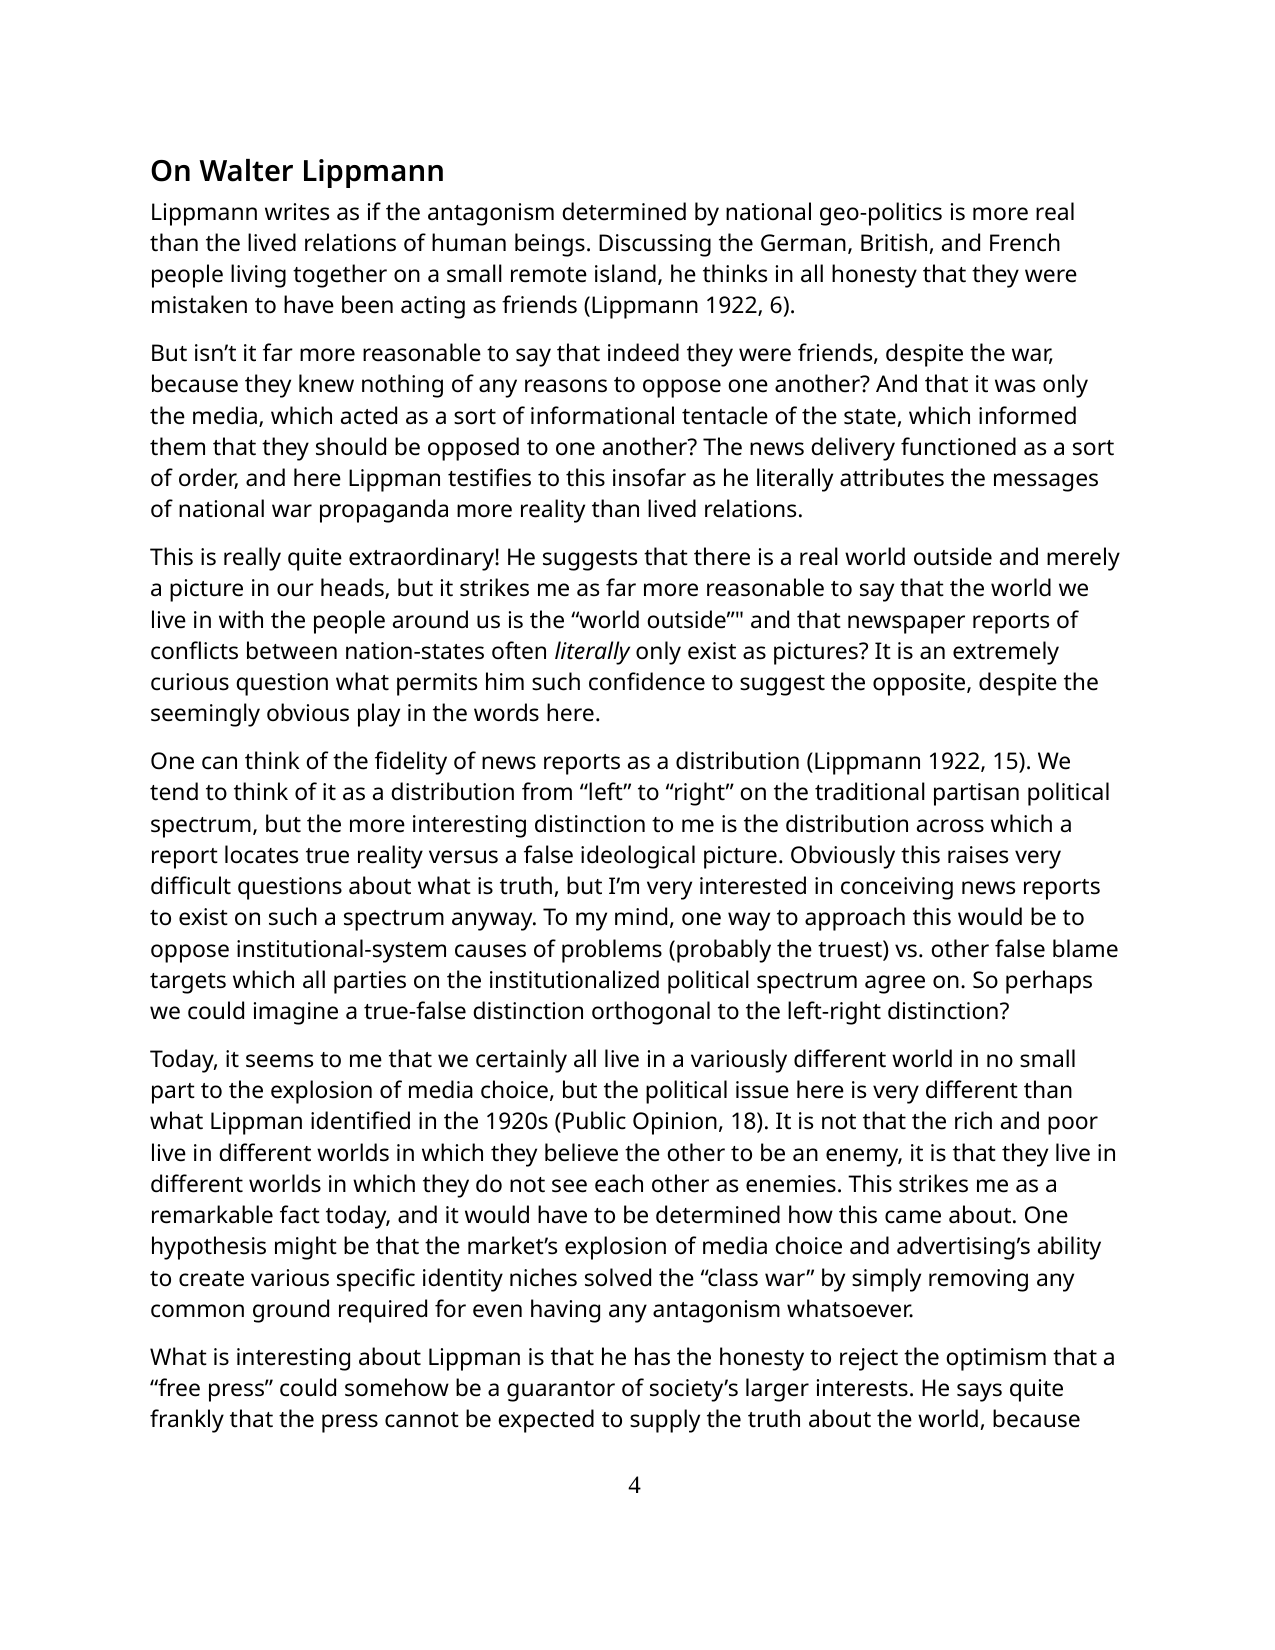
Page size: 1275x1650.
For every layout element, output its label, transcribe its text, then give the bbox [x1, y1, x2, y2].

text Today, it seems to me that we certainly all live in a variously different world in no small part to the explosion of media choice, but the political issue here is very different than what Lippman identified in the 1920s (Public Opinion, 18). It is not that the rich and poor live in different worlds in which they believe the other to be an enemy, it is that they live in different worlds in which they do not see each other as enemies. This strikes me as a remarkable fact today, and it would have to be determined how this came about. One hypothesis might be that the market’s explosion of media choice and advertising’s ability to create various specific identity niches solved the “class war” by simply removing any common ground required for even having any antagonism whatsoever. [150, 1043, 1125, 1324]
text Lippmann writes as if the antagonism determined by national geo-politics is more real than the lived relations of human beings. Discussing the German, British, and French people living together on a small remote island, he thinks in all honesty that they were mistaken to have been acting as friends (Lippmann 1922, 6). [150, 196, 1125, 321]
text This is really quite extraordinary! He suggests that there is a real world outside and merely a picture in our heads, but it strikes me as far more reasonable to say that the world we live in with the people around us is the “world outside”" and that newspaper reports of conflicts between nation-states often literally only exist as pictures? It is an extremely curious question what permits him such confidence to suggest the opposite, despite the seemingly obvious play in the words here. [150, 541, 1125, 729]
subtitle On Walter Lippmann [150, 150, 1125, 190]
text One can think of the fidelity of news reports as a distribution (Lippmann 1922, 15). We tend to think of it as a distribution from “left” to “right” on the traditional partisan political spectrum, but the more interesting distinction to me is the distribution across which a report locates true reality versus a false ideological picture. Obviously this raises very difficult questions about what is truth, but I’m very interested in conceiving news reports to exist on such a spectrum anyway. To my mind, one way to approach this would be to oppose institutional-system causes of problems (probably the truest) vs. other false blame targets which all parties on the institutionalized political spectrum agree on. So perhaps we could imagine a true-false distinction orthogonal to the left-right distinction? [150, 745, 1125, 1026]
text But isn’t it far more reasonable to say that indeed they were friends, despite the war, because they knew nothing of any reasons to oppose one another? And that it was only the media, which acted as a sort of informational tentacle of the state, which informed them that they should be opposed to one another? The news delivery functioned as a sort of order, and here Lippman testifies to this insofar as he literally attributes the messages of national war propaganda more reality than lived relations. [150, 337, 1125, 525]
text What is interesting about Lippman is that he has the honesty to reject the optimism that a “free press” could somehow be a guarantor of society’s larger interests. He says quite frankly that the press cannot be expected to supply the truth about the world, because [150, 1341, 1125, 1434]
